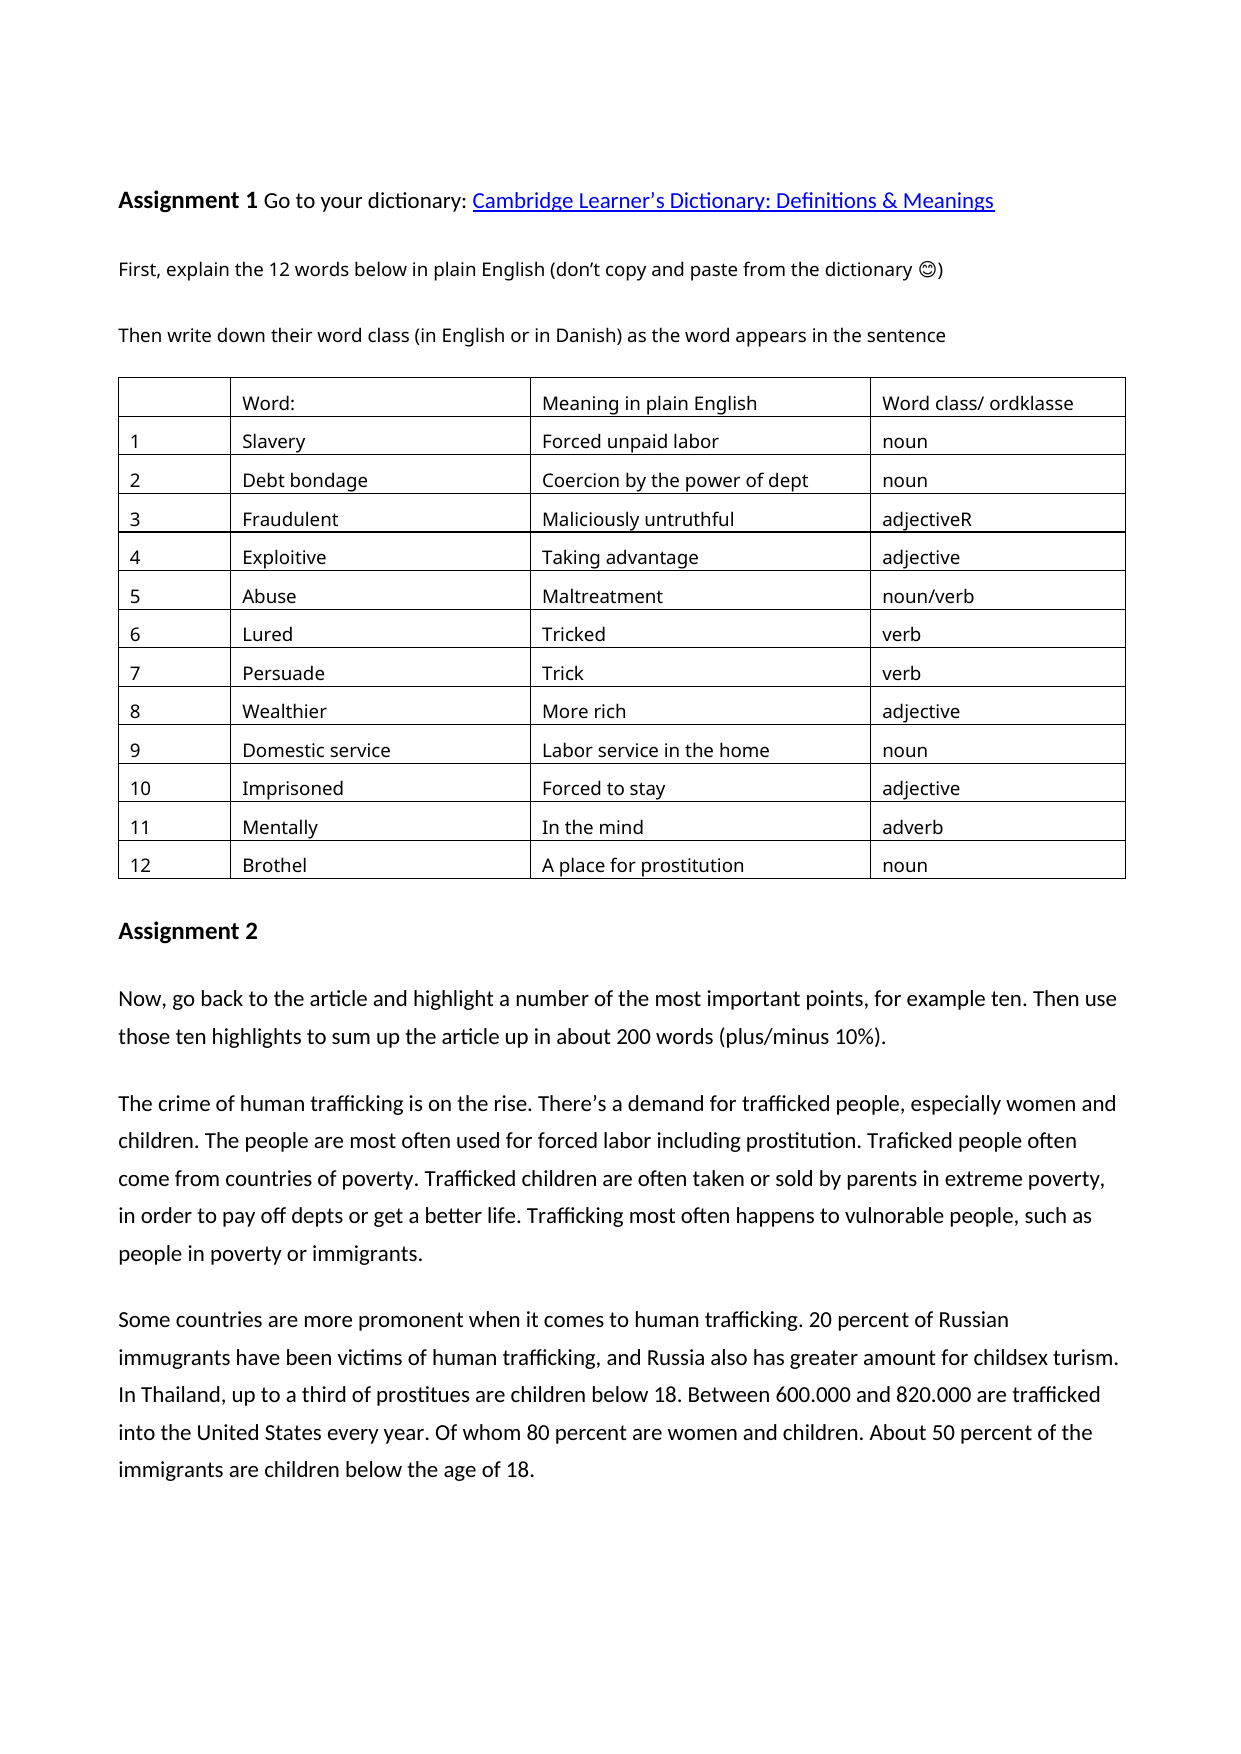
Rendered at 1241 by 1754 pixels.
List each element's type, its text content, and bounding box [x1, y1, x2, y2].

text Assignment 1 Go to your dictionary: Cambridge Learner’s Dictionary: Definitions & Meanings [118, 177, 1122, 215]
table_cell Labor service in the home [531, 725, 870, 763]
table_cell 10 [119, 764, 230, 801]
table_cell Abuse [231, 571, 530, 608]
text Then write down their word class (in English or in Danish) as the word appears in the sentence [118, 311, 1122, 348]
table_cell Lured [231, 610, 530, 647]
table_cell adjective [871, 687, 1125, 724]
table_cell Trick [531, 648, 870, 686]
table_cell Persuade [231, 648, 530, 686]
table_cell Forced unpaid labor [531, 417, 870, 454]
table_cell 12 [119, 841, 230, 878]
table_cell Debt bondage [231, 455, 530, 493]
table_cell 4 [119, 533, 230, 570]
table_header Word: [231, 378, 530, 416]
table_cell 5 [119, 571, 230, 608]
table_cell verb [871, 610, 1125, 647]
table_cell Exploitive [231, 533, 530, 570]
table_cell adjective [871, 533, 1125, 570]
table_cell noun [871, 725, 1125, 763]
table_cell Maliciously untruthful [531, 494, 870, 531]
table_cell Brothel [231, 841, 530, 878]
text The crime of human trafficking is on the rise. There’s a demand for trafficked people, especially women and children. The people are most often used for forced labor including prostitution. Traficked people often come from countries of poverty. Trafficked children are often taken or sold by parents in extreme poverty, in order to pay off depts or get a better life. Trafficking most often happens to vulnorable people, such as people in poverty or immigrants. [118, 1079, 1122, 1267]
table_cell 11 [119, 802, 230, 840]
table_cell Wealthier [231, 687, 530, 724]
table_cell Maltreatment [531, 571, 870, 608]
table_cell Coercion by the power of dept [531, 455, 870, 493]
table_cell 9 [119, 725, 230, 763]
table_cell noun [871, 455, 1125, 493]
table_cell noun [871, 417, 1125, 454]
table_cell verb [871, 648, 1125, 686]
table_cell Tricked [531, 610, 870, 647]
table_cell 8 [119, 687, 230, 724]
text First, explain the 12 words below in plain English (don’t copy and paste from the dictionary 😊) [118, 244, 1122, 281]
table_cell adjectiveR [871, 494, 1125, 531]
table_cell A place for prostitution [531, 841, 870, 878]
table_cell Imprisoned [231, 764, 530, 801]
table_cell noun/verb [871, 571, 1125, 608]
table_header Meaning in plain English [531, 378, 870, 416]
table_cell 3 [119, 494, 230, 531]
table_cell noun [871, 841, 1125, 878]
table_cell Forced to stay [531, 764, 870, 801]
text Some countries are more promonent when it comes to human trafficking. 20 percent of Russian immugrants have been victims of human trafficking, and Russia also has greater amount for childsex turism. In Thailand, up to a third of prostitues are children below 18. Between 600.000 and 820.000 are trafficked into the United States every year. Of whom 80 percent are women and children. About 50 percent of the immigrants are children below the age of 18. [118, 1296, 1122, 1483]
table_cell Mentally [231, 802, 530, 840]
text Now, go back to the article and highlight a number of the most important points, for example ten. Then use those ten highlights to sum up the article up in about 200 words (plus/minus 10%). [118, 975, 1122, 1050]
table_cell 2 [119, 455, 230, 493]
table_cell 7 [119, 648, 230, 686]
table_header [119, 378, 230, 416]
text Assignment 2 [118, 908, 1122, 946]
table_cell Taking advantage [531, 533, 870, 570]
table_cell adjective [871, 764, 1125, 801]
table_cell Domestic service [231, 725, 530, 763]
table_cell 6 [119, 610, 230, 647]
table_cell Slavery [231, 417, 530, 454]
table_cell More rich [531, 687, 870, 724]
table_cell 1 [119, 417, 230, 454]
table_cell adverb [871, 802, 1125, 840]
table_header Word class/ ordklasse [871, 378, 1125, 416]
table_cell Fraudulent [231, 494, 530, 531]
table_cell In the mind [531, 802, 870, 840]
